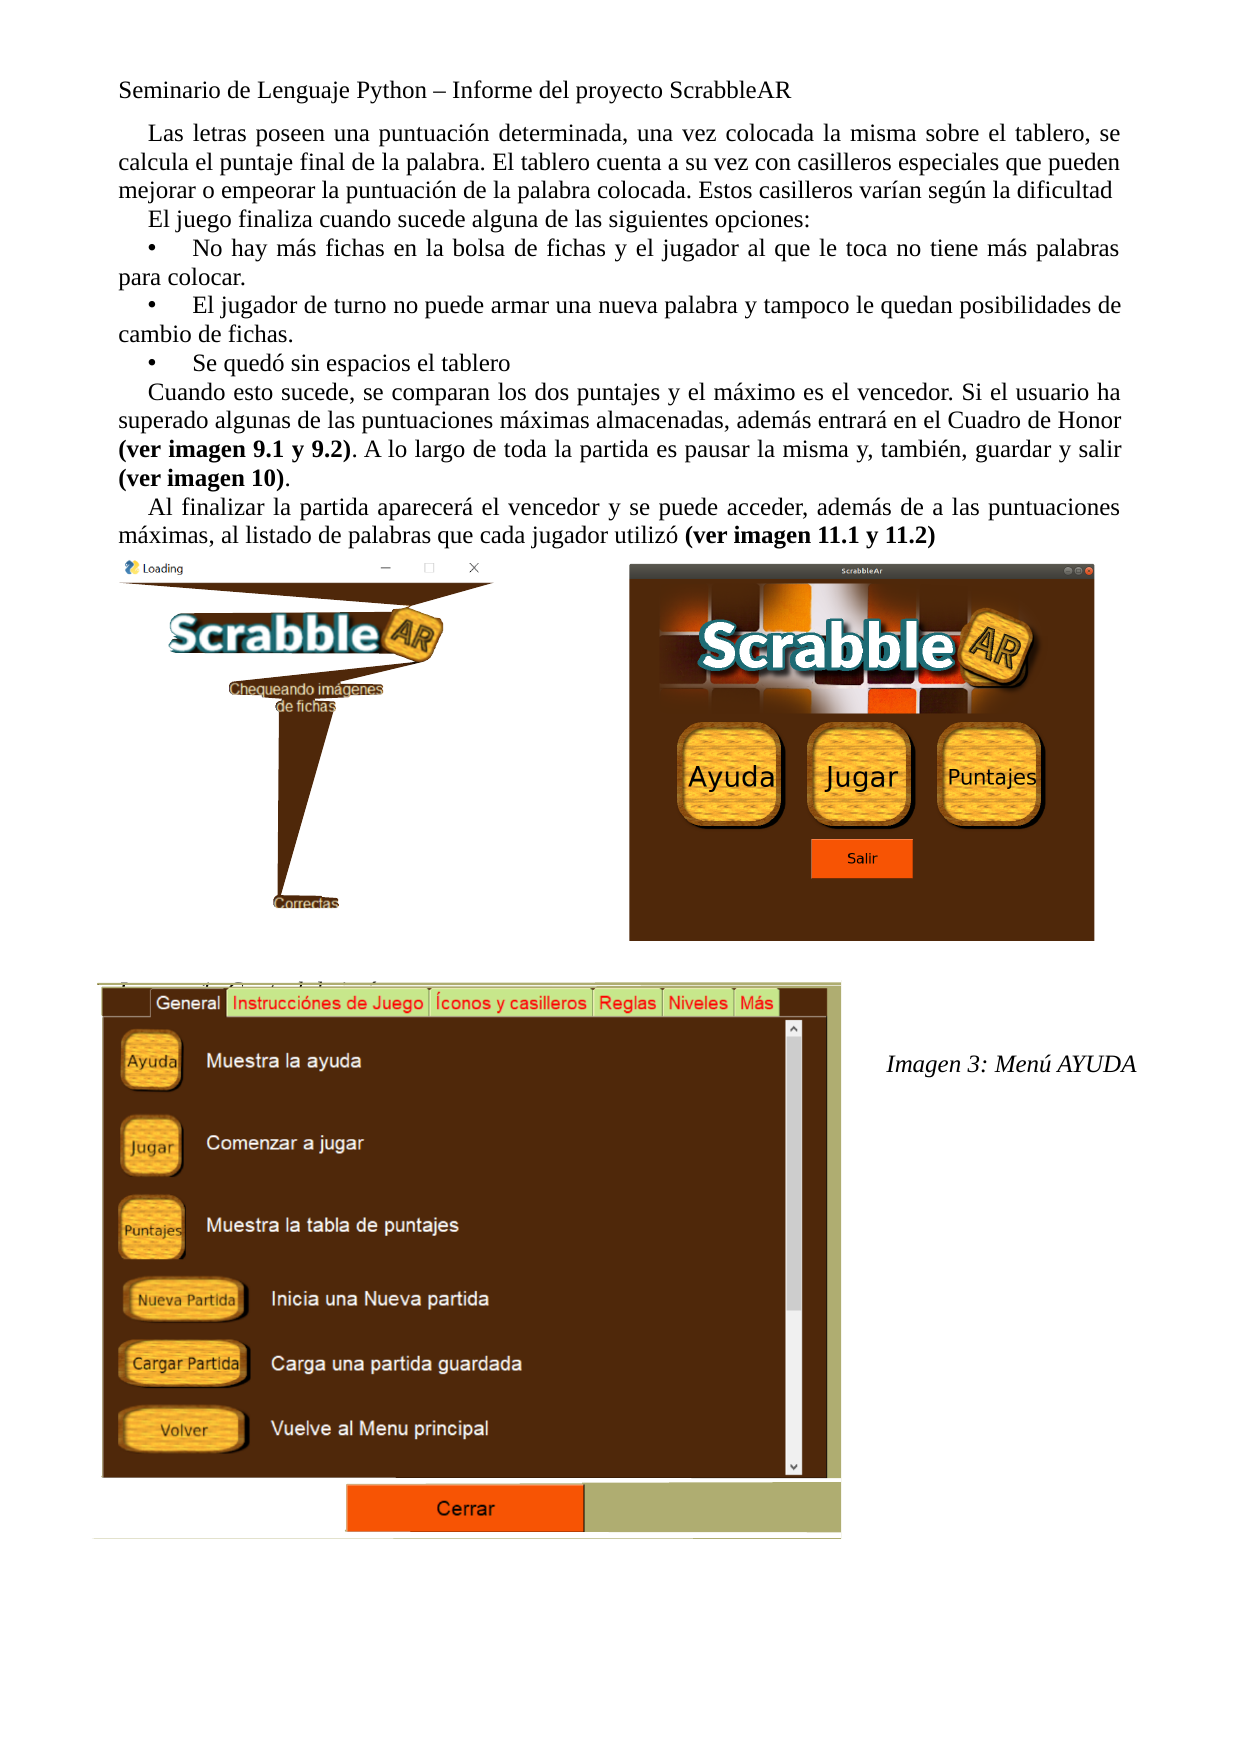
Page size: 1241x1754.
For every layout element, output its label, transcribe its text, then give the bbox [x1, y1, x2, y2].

text Al finalizar la partida aparecerá el vencedor y se puede acceder, además de a las puntuaciones máximas, al listado de palabras que cada jugador utilizó (ver imagen 11.1 y 11.2) [118, 492, 1122, 549]
text Las letras poseen una puntuación determinada, una vez colocada la misma sobre el tablero, se calcula el puntaje final de la palabra. El tablero cuenta a su vez con casilleros especiales que pueden mejorar o empeorar la puntuación de la palabra colocada. Estos casilleros varían según la dificultad [118, 118, 1122, 204]
list Se quedó sin espacios el tablero [118, 348, 1122, 377]
text El juego finaliza cuando sucede alguna de las siguientes opciones: [118, 204, 1122, 233]
list El jugador de turno no puede armar una nueva palabra y tampoco le quedan posibilidades de cambio de fichas. [118, 291, 1122, 348]
text Imagen 1: Control de imágenes [118, 976, 552, 982]
text Imagen 3: Menú AYUDA [886, 1049, 1143, 1078]
list No hay más fichas en la bolsa de fichas y el jugador al que le toca no tiene más palabras para colocar. [118, 233, 1122, 291]
text Cuando esto sucede, se comparan los dos puntajes y el máximo es el vencedor. Si el usuario ha superado algunas de las puntuaciones máximas almacenadas, además entrará en el Cuadro de Honor (ver imagen 9.1 y 9.2). A lo largo de toda la partida es pausar la misma y, también, guardar y salir (ver imagen 10). [118, 377, 1122, 492]
